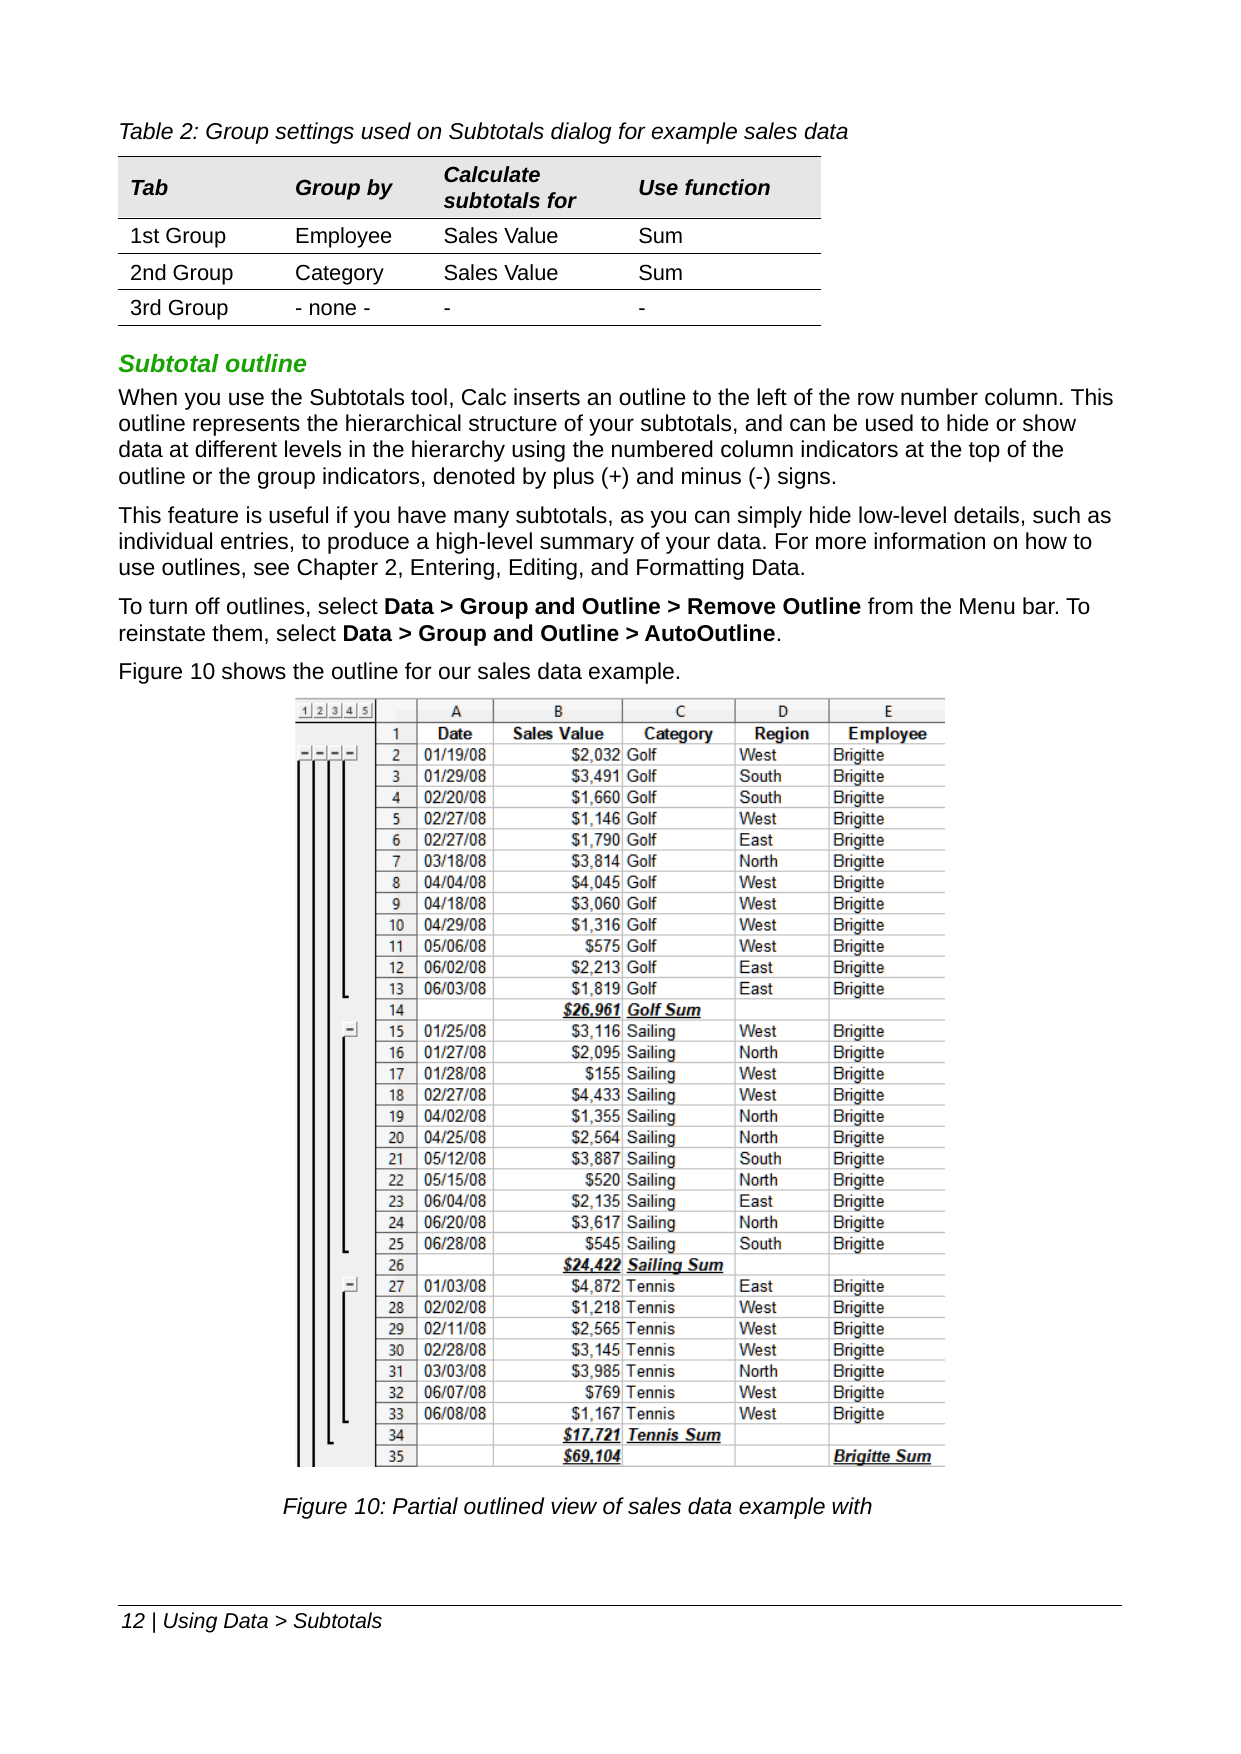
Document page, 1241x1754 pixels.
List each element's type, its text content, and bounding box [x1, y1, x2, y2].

table_cell 2nd Group [118, 254, 283, 289]
subtitle Subtotal outline [118, 349, 1122, 378]
table_cell Employee [283, 219, 431, 253]
table_cell - [626, 290, 821, 325]
text Figure 10: Partial outlined view of sales data example with subtotals [283, 697, 958, 1519]
table_cell 3rd Group [118, 290, 283, 325]
table_cell - none - [283, 290, 431, 325]
text Figure 10 shows the outline for our sales data example. [118, 658, 1122, 685]
table_header Calculate subtotals for [431, 157, 626, 217]
table_cell Sum [626, 219, 821, 253]
table_cell Sales Value [431, 254, 626, 289]
table_header Use function [626, 157, 821, 217]
table_cell 1st Group [118, 219, 283, 253]
text Table 2: Group settings used on Subtotals dialog for example sales data [118, 118, 1122, 144]
picture [295, 697, 945, 1467]
table_cell Category [283, 254, 431, 289]
table_header Tab [118, 157, 283, 217]
text When you use the Subtotals tool, Calc inserts an outline to the left of the row number column. This outline represents the hierarchical structure of your subtotals, and can be used to hide or show data at different levels in the hierarchy using the numbered column indicators at the top of the outline or the group indicators, denoted by plus (+) and minus (-) signs. [118, 384, 1122, 489]
table_cell Sales Value [431, 219, 626, 253]
text This feature is useful if you have many subtotals, as you can simply hide low-level details, such as individual entries, to produce a high-level summary of your data. For more information on how to use outlines, see Chapter 2, Entering, Editing, and Formatting Data. [118, 502, 1122, 581]
table_header Group by [283, 157, 431, 217]
text To turn off outlines, select Data > Group and Outline > Remove Outline from the Menu bar. To reinstate them, select Data > Group and Outline > AutoOutline. [118, 593, 1122, 646]
table_cell - [431, 290, 626, 325]
table_cell Sum [626, 254, 821, 289]
